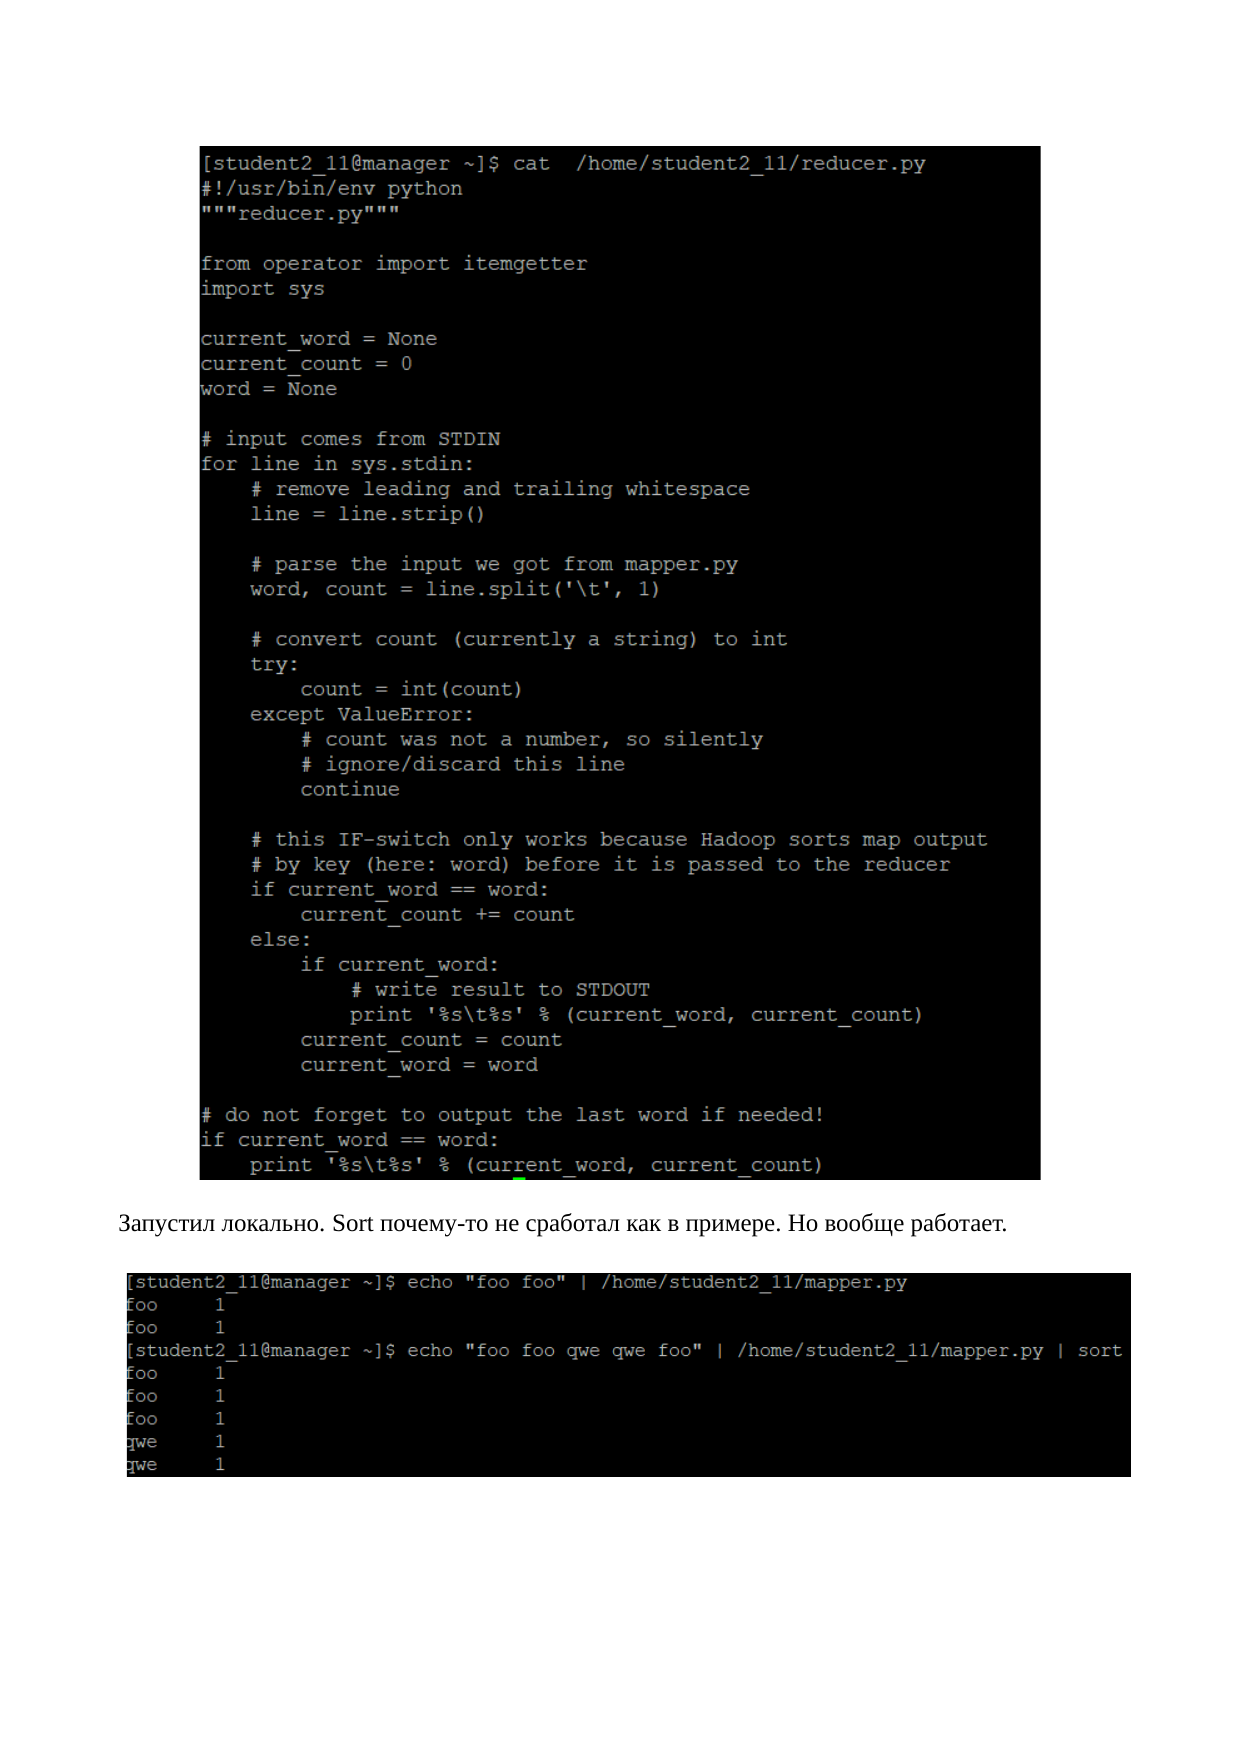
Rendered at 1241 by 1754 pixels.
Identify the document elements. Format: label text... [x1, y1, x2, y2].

picture [126, 1273, 1131, 1477]
text Запустил локально. Sort почему-то не сработал как в примере. Но вообще работает. [118, 1208, 1122, 1237]
picture [199, 146, 1041, 1180]
